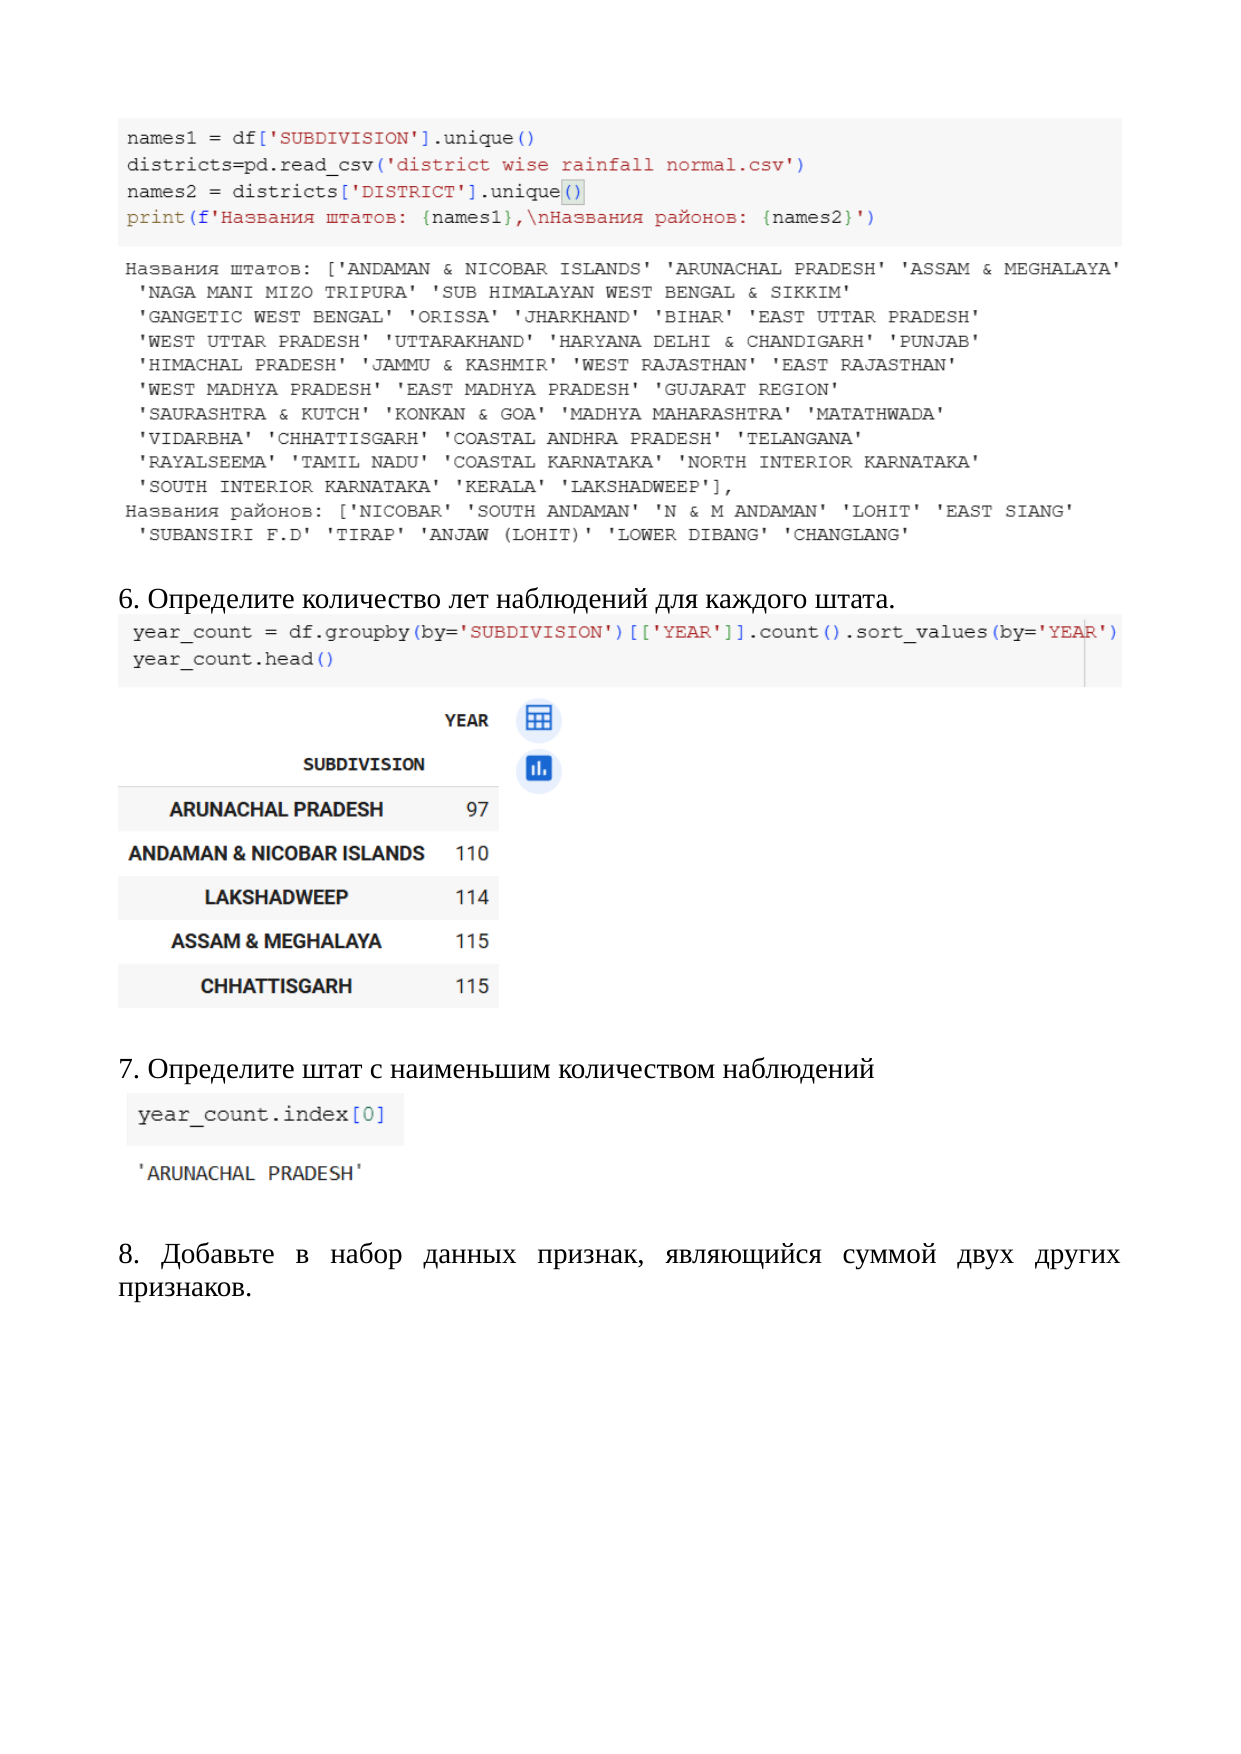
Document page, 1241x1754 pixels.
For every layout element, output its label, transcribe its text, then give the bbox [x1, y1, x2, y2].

text 8. Добавьте в набор данных признак, являющийся суммой двух других признаков. [118, 1236, 1122, 1303]
picture [118, 118, 1123, 548]
text 7. Определите штат с наименьшим количеством наблюдений [118, 1051, 1122, 1084]
picture [126, 1093, 405, 1203]
text 6. Определите количество лет наблюдений для каждого штата. [118, 581, 1122, 614]
picture [118, 614, 1123, 1018]
